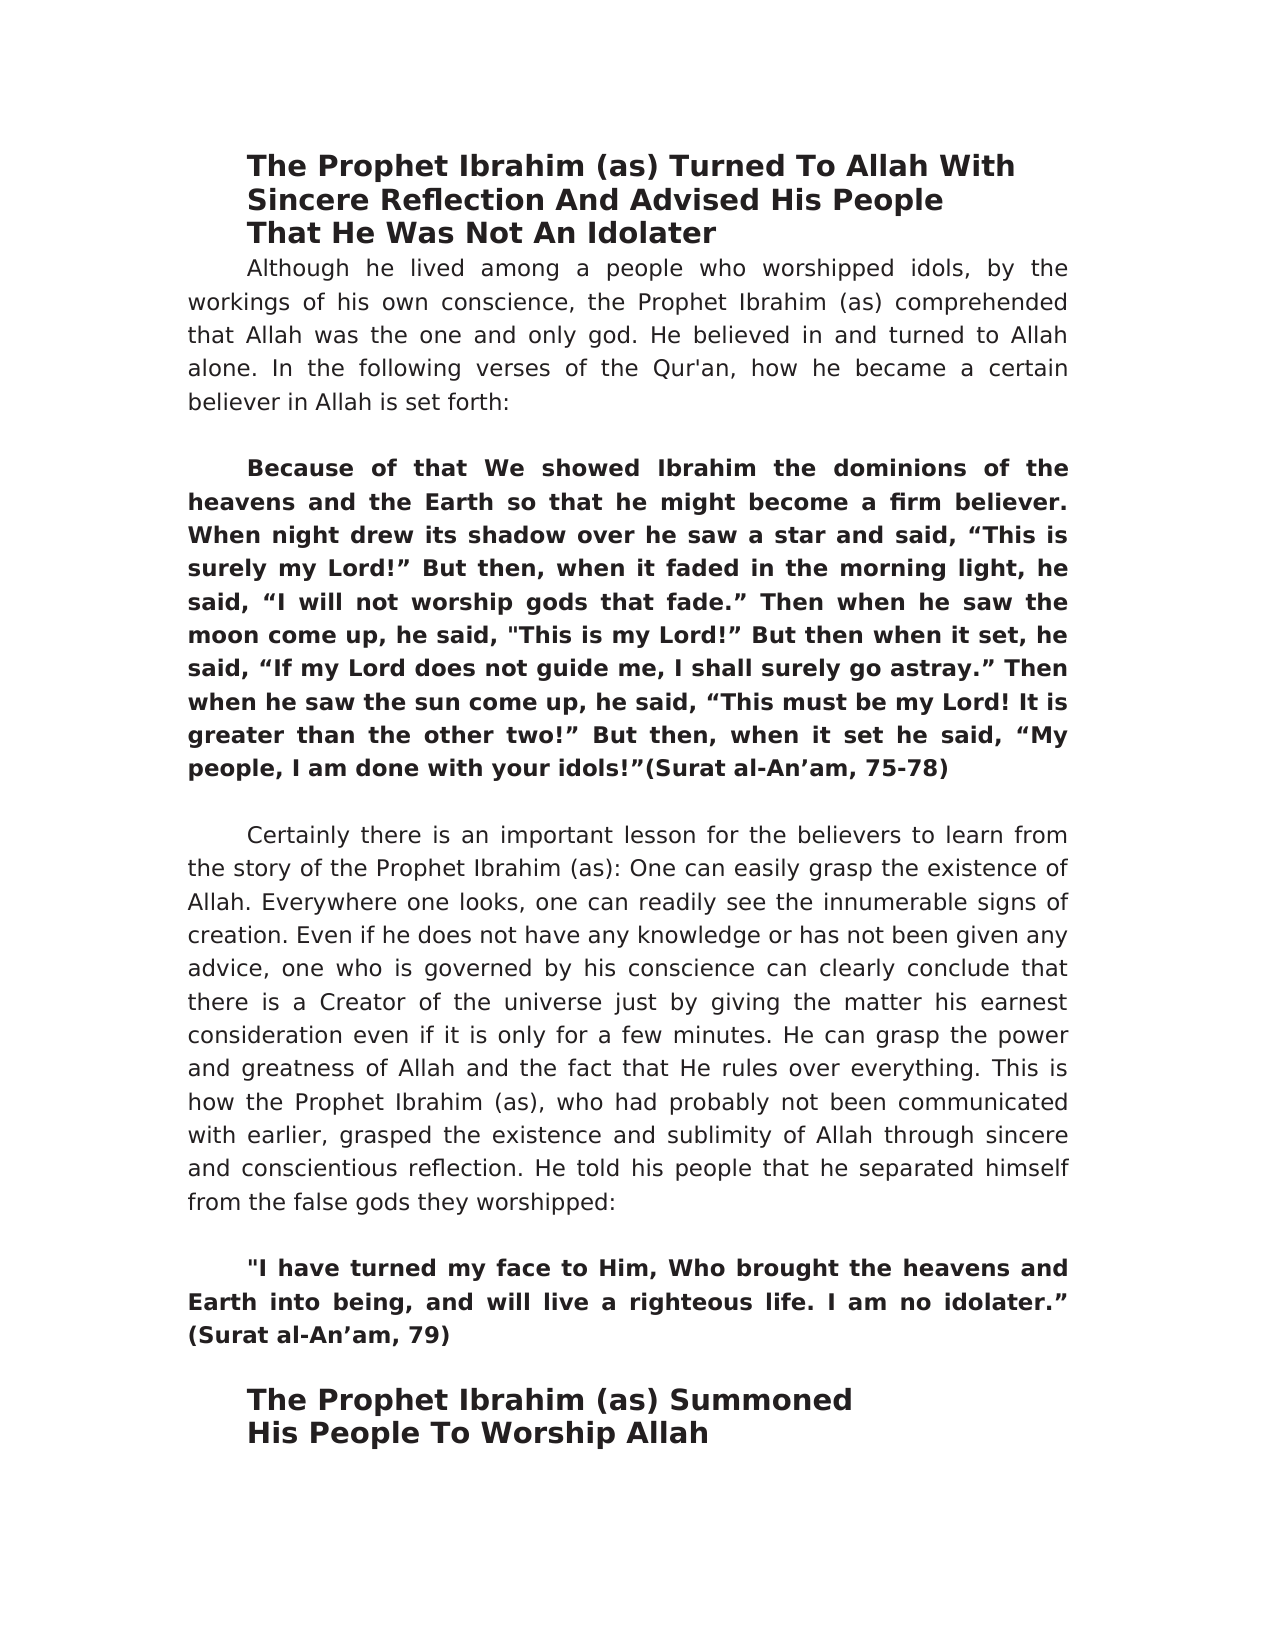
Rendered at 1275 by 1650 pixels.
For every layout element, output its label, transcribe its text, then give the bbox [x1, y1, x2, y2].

text Sincere Reflection And Advised His People [187, 183, 1070, 217]
text That He Was Not An Idolater [187, 217, 1070, 250]
text The Prophet Ibrahim (as) Summoned [187, 1383, 1070, 1417]
text Certainly there is an important lesson for the believers to learn from the story of the Prophet Ibrahim (as): One can easily grasp the existence of Allah. Everywhere one looks, one can readily see the innumerable signs of creation. Even if he does not have any knowledge or has not been given any advice, one who is governed by his conscience can clearly conclude that there is a Creator of the universe just by giving the matter his earnest consideration even if it is only for a few minutes. He can grasp the power and greatness of Allah and the fact that He rules over everything. This is how the Prophet Ibrahim (as), who had probably not been communicated with earlier, grasped the existence and sublimity of Allah through sincere and conscientious reflection. He told his people that he separated himself from the false gods they worshipped: [187, 817, 1070, 1217]
text Although he lived among a people who worshipped idols, by the workings of his own conscience, the Prophet Ibrahim (as) comprehended that Allah was the one and only god. He believed in and turned to Allah alone. In the following verses of the Qur'an, how he became a certain believer in Allah is set forth: [187, 250, 1070, 417]
text Because of that We showed Ibrahim the dominions of the heavens and the Earth so that he might become a firm believer. When night drew its shadow over he saw a star and said, “This is surely my Lord!” But then, when it faded in the morning light, he said, “I will not worship gods that fade.” Then when he saw the moon come up, he said, "This is my Lord!” But then when it set, he said, “If my Lord does not guide me, I shall surely go astray.” Then when he saw the sun come up, he said, “This must be my Lord! It is greater than the other two!” But then, when it set he said, “My people, I am done with your idols!”(Surat al-An’am, 75-78) [187, 450, 1070, 783]
text "I have turned my face to Him, Who brought the heavens and Earth into being, and will live a righteous life. I am no idolater.” (Surat al-An’am, 79) [187, 1250, 1070, 1350]
text His People To Worship Allah [187, 1417, 1070, 1450]
text The Prophet Ibrahim (as) Turned To Allah With [187, 150, 1070, 183]
